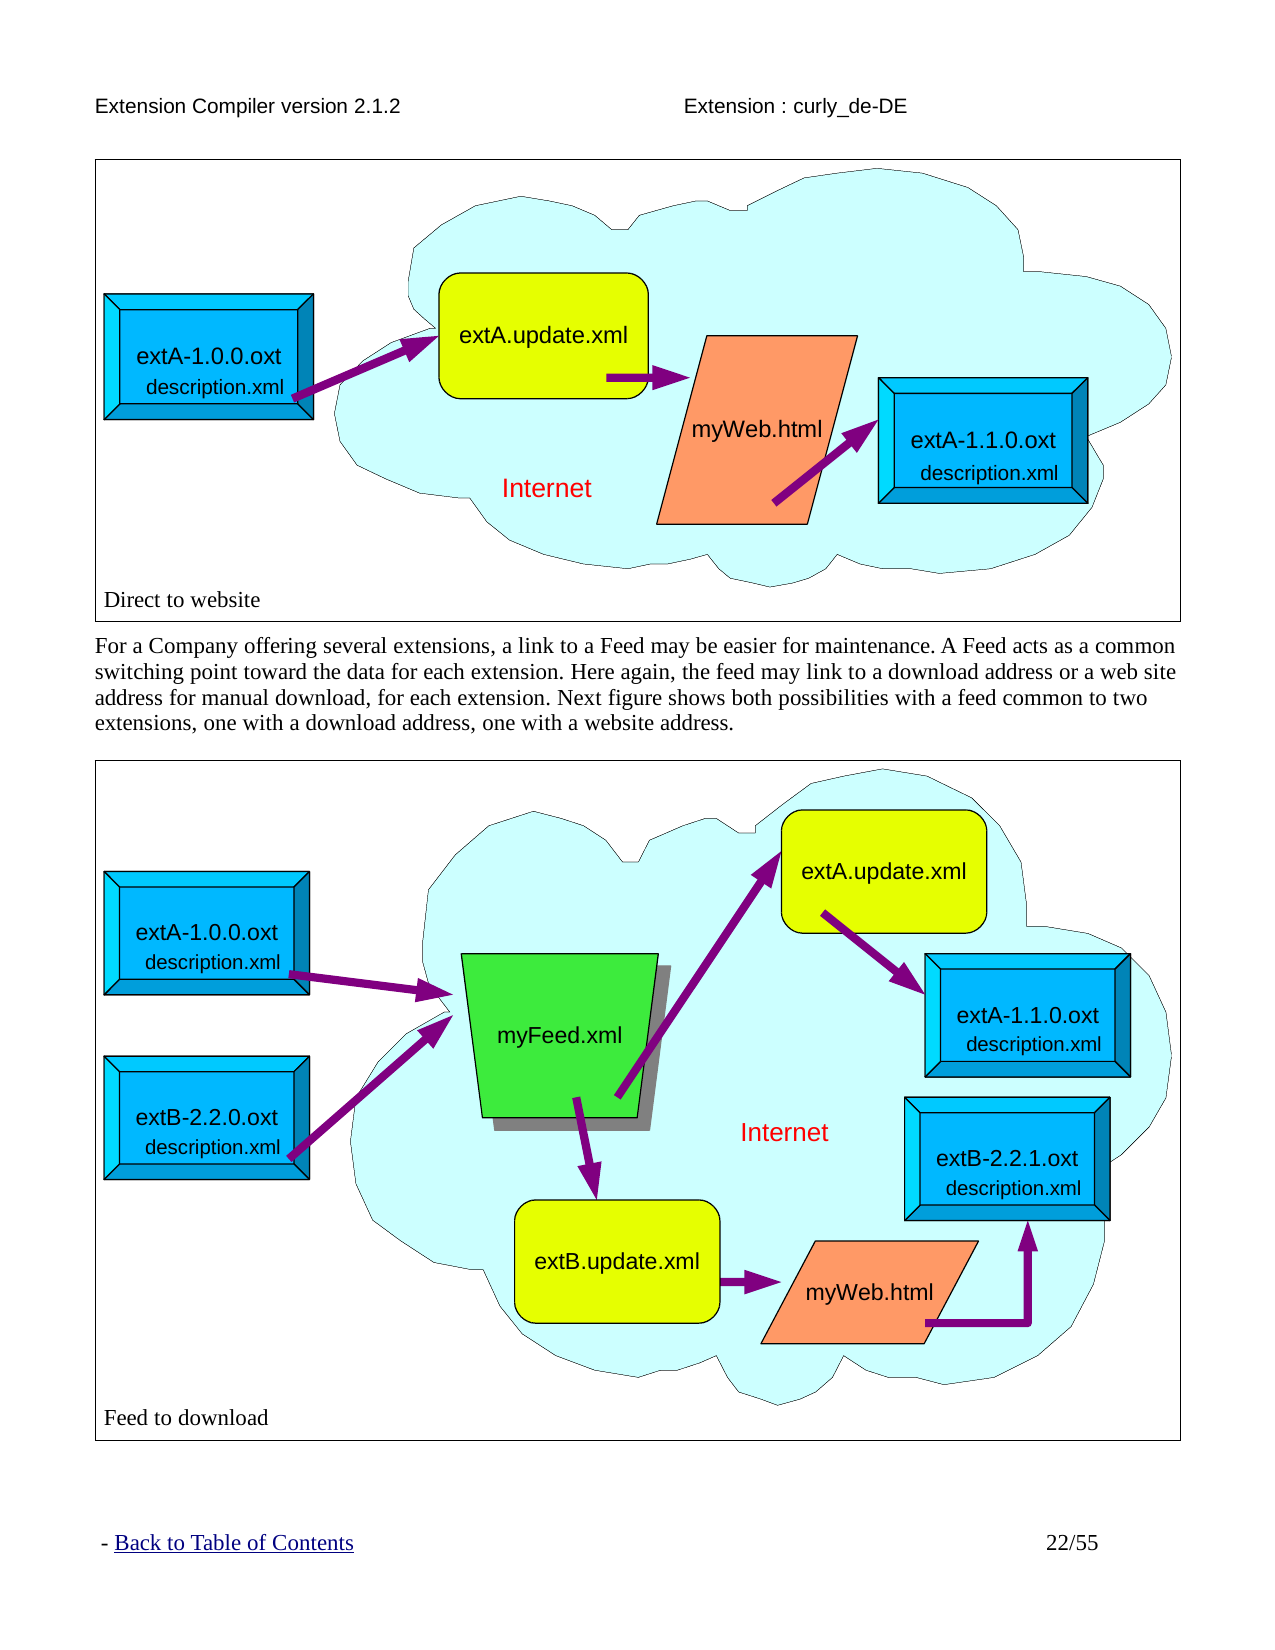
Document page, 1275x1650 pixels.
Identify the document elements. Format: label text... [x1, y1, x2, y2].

text For a Company offering several extensions, a link to a Feed may be easier for maintenance. A Feed acts as a common switching point toward the data for each extension. Here again, the feed may link to a download address or a web site address for manual download, for each extension. Next figure shows both possibilities with a feed common to two extensions, one with a download address, one with a website address. [94, 160, 1181, 736]
text Direct to website [103, 361, 1172, 613]
text Feed to download [103, 982, 448, 1133]
text [94, 147, 1181, 159]
text Feed to download [103, 1061, 1172, 1431]
text Direct to website [885, 168, 1172, 353]
text Feed to download [103, 769, 875, 985]
text Direct to website [103, 168, 870, 383]
text Feed to download [891, 769, 1172, 1050]
